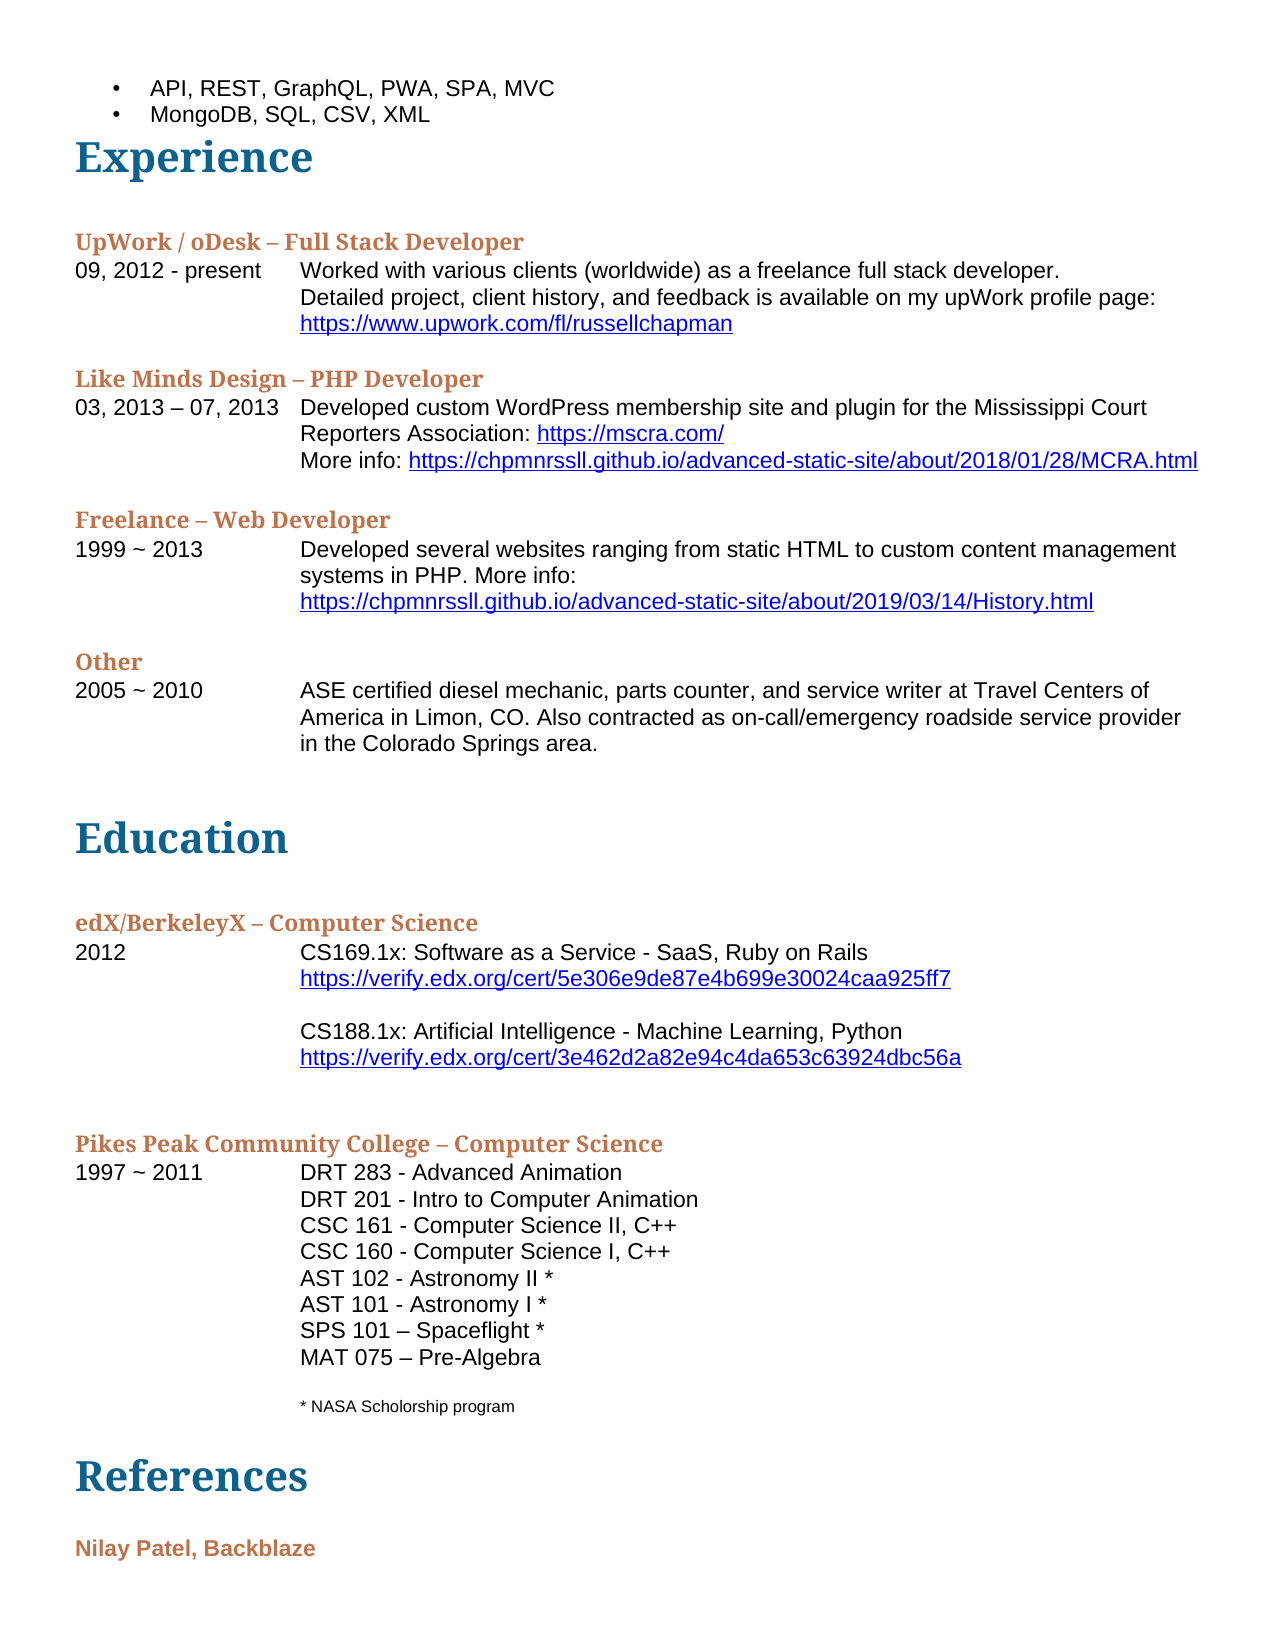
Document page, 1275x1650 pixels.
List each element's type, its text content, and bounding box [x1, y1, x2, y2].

list MAT 075 – Pre-Algebra [262, 1344, 1200, 1370]
text Freelance – Web Developer [75, 504, 1200, 536]
list AST 101 - Astronomy I * [262, 1291, 1200, 1317]
text Nilay Patel, Backblaze [75, 1535, 1200, 1561]
text 1999 ~ 2013 Developed several websites ranging from static HTML to custom content management systems in PHP. More info: https://chpmnrssll.github.io/advanced-static-site/about/2019/03/14/History.html [75, 536, 1200, 615]
list MongoDB, SQL, CSV, XML [112, 101, 1200, 128]
text 2005 ~ 2010 ASE certified diesel mechanic, parts counter, and service writer at Travel Centers of America in Limon, CO. Also contracted as on-call/emergency roadside service provider in the Colorado Springs area. [75, 677, 1200, 756]
text UpWork / oDesk – Full Stack Developer [75, 226, 1200, 257]
text https://www.upwork.com/fl/russellchapman [75, 310, 1200, 336]
text 1997 ~ 2011 DRT 283 - Advanced Animation [75, 1159, 1200, 1186]
text Detailed project, client history, and feedback is available on my upWork profile page: [75, 284, 1200, 310]
text Like Minds Design – PHP Developer [75, 363, 1200, 394]
list SPS 101 – Spaceflight * [262, 1317, 1200, 1344]
list CS188.1x: Artificial Intelligence - Machine Learning, Python https://verify.edx.org/cert/3e462d2a82e94c4da653c63924dbc56a [262, 1018, 1200, 1070]
subtitle Experience [75, 128, 1200, 184]
text Pikes Peak Community College – Computer Science [75, 1128, 1200, 1159]
text 2012 CS169.1x: Software as a Service - SaaS, Ruby on Rails https://verify.edx.org/cert/5e306e9de87e4b699e30024caa925ff7 [75, 939, 1200, 991]
text References [75, 1447, 1200, 1504]
text 09, 2012 - present Worked with various clients (worldwide) as a freelance full stack developer. [75, 257, 1200, 284]
text Other [75, 646, 1200, 677]
list CSC 161 - Computer Science II,‭ C++ [262, 1212, 1200, 1238]
subtitle Education [75, 809, 1200, 866]
text edX/BerkeleyX – Computer Science [75, 907, 1200, 939]
list AST 102 - Astronomy II * [262, 1265, 1200, 1291]
list * NASA Scholorship program [262, 1396, 1200, 1416]
list CSC 160 - Computer Science I, C++ [262, 1238, 1200, 1265]
list API, REST, GraphQL, PWA, SPA, MVC [112, 75, 1200, 101]
text More info: https://chpmnrssll.github.io/advanced-static-site/about/2018/01/28/MCRA.html [75, 447, 1200, 473]
list DRT 201 - Intro to Computer Animation [262, 1186, 1200, 1212]
text 03, 2013 – 07, 2013 Developed custom WordPress membership site and plugin for the Mississippi Court Reporters Association: https://mscra.com/ [75, 394, 1200, 447]
